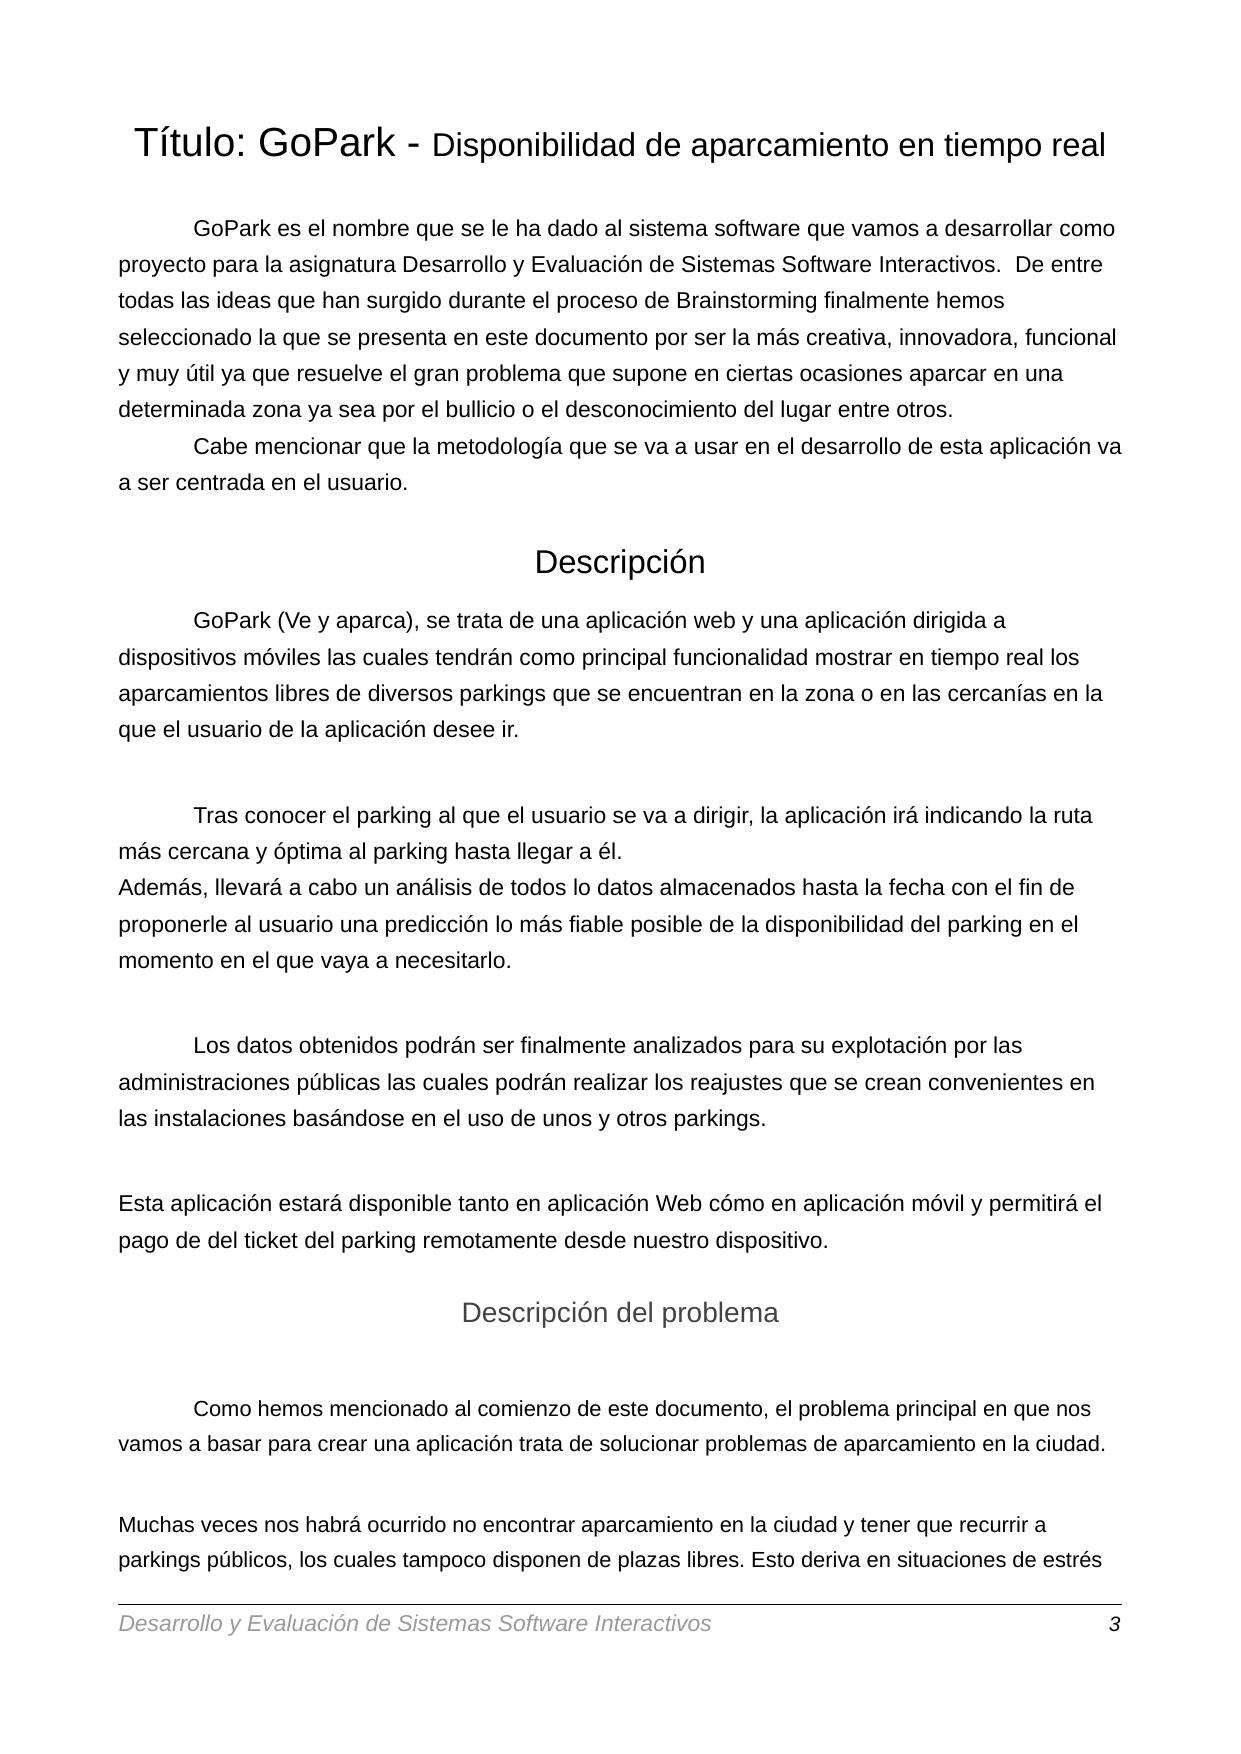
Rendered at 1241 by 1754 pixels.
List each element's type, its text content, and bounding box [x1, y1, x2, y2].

text Los datos obtenidos podrán ser finalmente analizados para su explotación por las administraciones públicas las cuales podrán realizar los reajustes que se crean convenientes en las instalaciones basándose en el uso de unos y otros parkings. [118, 1032, 1122, 1131]
subtitle Título: GoPark - Disponibilidad de aparcamiento en tiempo real [118, 118, 1122, 165]
text Como hemos mencionado al comienzo de este documento, el problema principal en que nos vamos a basar para crear una aplicación trata de solucionar problemas de aparcamiento en la ciudad. [118, 1396, 1122, 1456]
subtitle Descripción del problema [118, 1296, 1122, 1329]
text Muchas veces nos habrá ocurrido no encontrar aparcamiento en la ciudad y tener que recurrir a parkings públicos, los cuales tampoco disponen de plazas libres. Esto deriva en situaciones de estrés [118, 1512, 1122, 1572]
text Además, llevará a cabo un análisis de todos lo datos almacenados hasta la fecha con el fin de proponerle al usuario una predicción lo más fiable posible de la disponibilidad del parking en el momento en el que vaya a necesitarlo. [118, 874, 1122, 973]
text GoPark (Ve y aparca), se trata de una aplicación web y una aplicación dirigida a dispositivos móviles las cuales tendrán como principal funcionalidad mostrar en tiempo real los aparcamientos libres de diversos parkings que se encuentran en la zona o en las cercanías en la que el usuario de la aplicación desee ir. [118, 607, 1122, 743]
text Tras conocer el parking al que el usuario se va a dirigir, la aplicación irá indicando la ruta más cercana y óptima al parking hasta llegar a él. [118, 802, 1122, 864]
text Cabe mencionar que la metodología que se va a usar en el desarrollo de esta aplicación va a ser centrada en el usuario. [118, 433, 1122, 495]
text GoPark es el nombre que se le ha dado al sistema software que vamos a desarrollar como proyecto para la asignatura Desarrollo y Evaluación de Sistemas Software Interactivos. De entre todas las ideas que han surgido durante el proceso de Brainstorming finalmente hemos seleccionado la que se presenta en este documento por ser la más creativa, innovadora, funcional y muy útil ya que resuelve el gran problema que supone en ciertas ocasiones aparcar en una determinada zona ya sea por el bullicio o el desconocimiento del lugar entre otros. [118, 214, 1122, 423]
subtitle Descripción [118, 543, 1122, 581]
text Esta aplicación estará disponible tanto en aplicación Web cómo en aplicación móvil y permitirá el pago de del ticket del parking remotamente desde nuestro dispositivo. [118, 1190, 1122, 1253]
